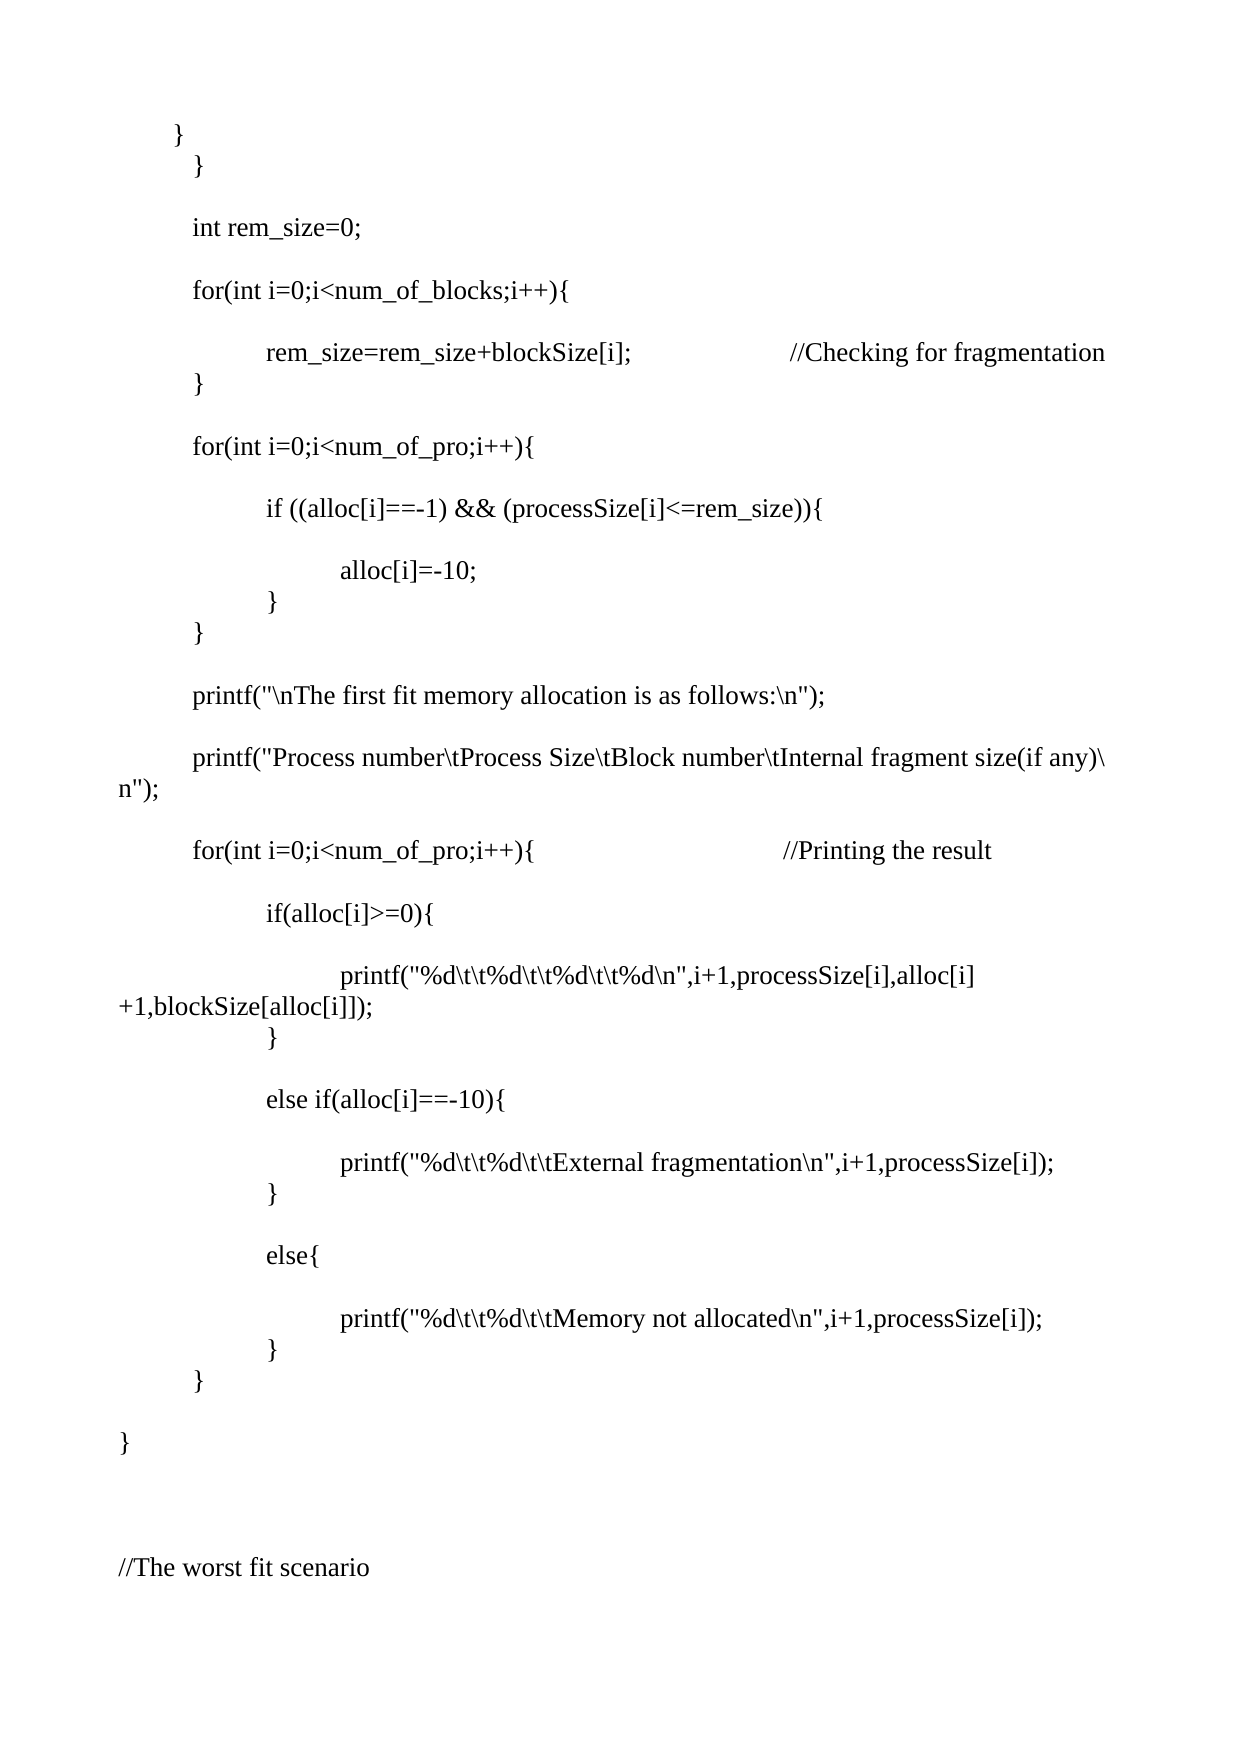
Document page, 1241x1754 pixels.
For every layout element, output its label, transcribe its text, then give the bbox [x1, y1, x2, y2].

text } [118, 616, 1122, 648]
text } [118, 1364, 1122, 1395]
text } [118, 1177, 1122, 1208]
text if ((alloc[i]==-1) && (processSize[i]<=rem_size)){ [118, 492, 1122, 523]
text alloc[i]=-10; [118, 554, 1122, 585]
text int rem_size=0; [118, 212, 1122, 243]
text } [118, 1333, 1122, 1364]
text for(int i=0;i<num_of_pro;i++){ //Printing the result [118, 834, 1122, 866]
text } [118, 149, 1122, 180]
text } [118, 1021, 1122, 1052]
text for(int i=0;i<num_of_pro;i++){ [118, 429, 1122, 461]
text if(alloc[i]>=0){ [118, 897, 1122, 928]
text printf("%d\t\t%d\t\tExternal fragmentation\n",i+1,processSize[i]); [118, 1146, 1122, 1177]
text } [118, 367, 1122, 398]
text //The worst fit scenario [118, 1551, 1122, 1582]
text } [118, 1426, 1122, 1457]
text } [118, 118, 1122, 149]
text printf("%d\t\t%d\t\t%d\t\t%d\n",i+1,processSize[i],alloc[i]+1,blockSize[alloc[i]]); [118, 959, 1122, 1021]
text printf("%d\t\t%d\t\tMemory not allocated\n",i+1,processSize[i]); [118, 1302, 1122, 1333]
text rem_size=rem_size+blockSize[i]; //Checking for fragmentation [118, 336, 1122, 367]
text else if(alloc[i]==-10){ [118, 1084, 1122, 1115]
text printf("Process number\tProcess Size\tBlock number\tInternal fragment size(if any)\n"); [118, 741, 1122, 803]
text for(int i=0;i<num_of_blocks;i++){ [118, 274, 1122, 305]
text printf("\nThe first fit memory allocation is as follows:\n"); [118, 679, 1122, 710]
text else{ [118, 1239, 1122, 1271]
text } [118, 585, 1122, 616]
